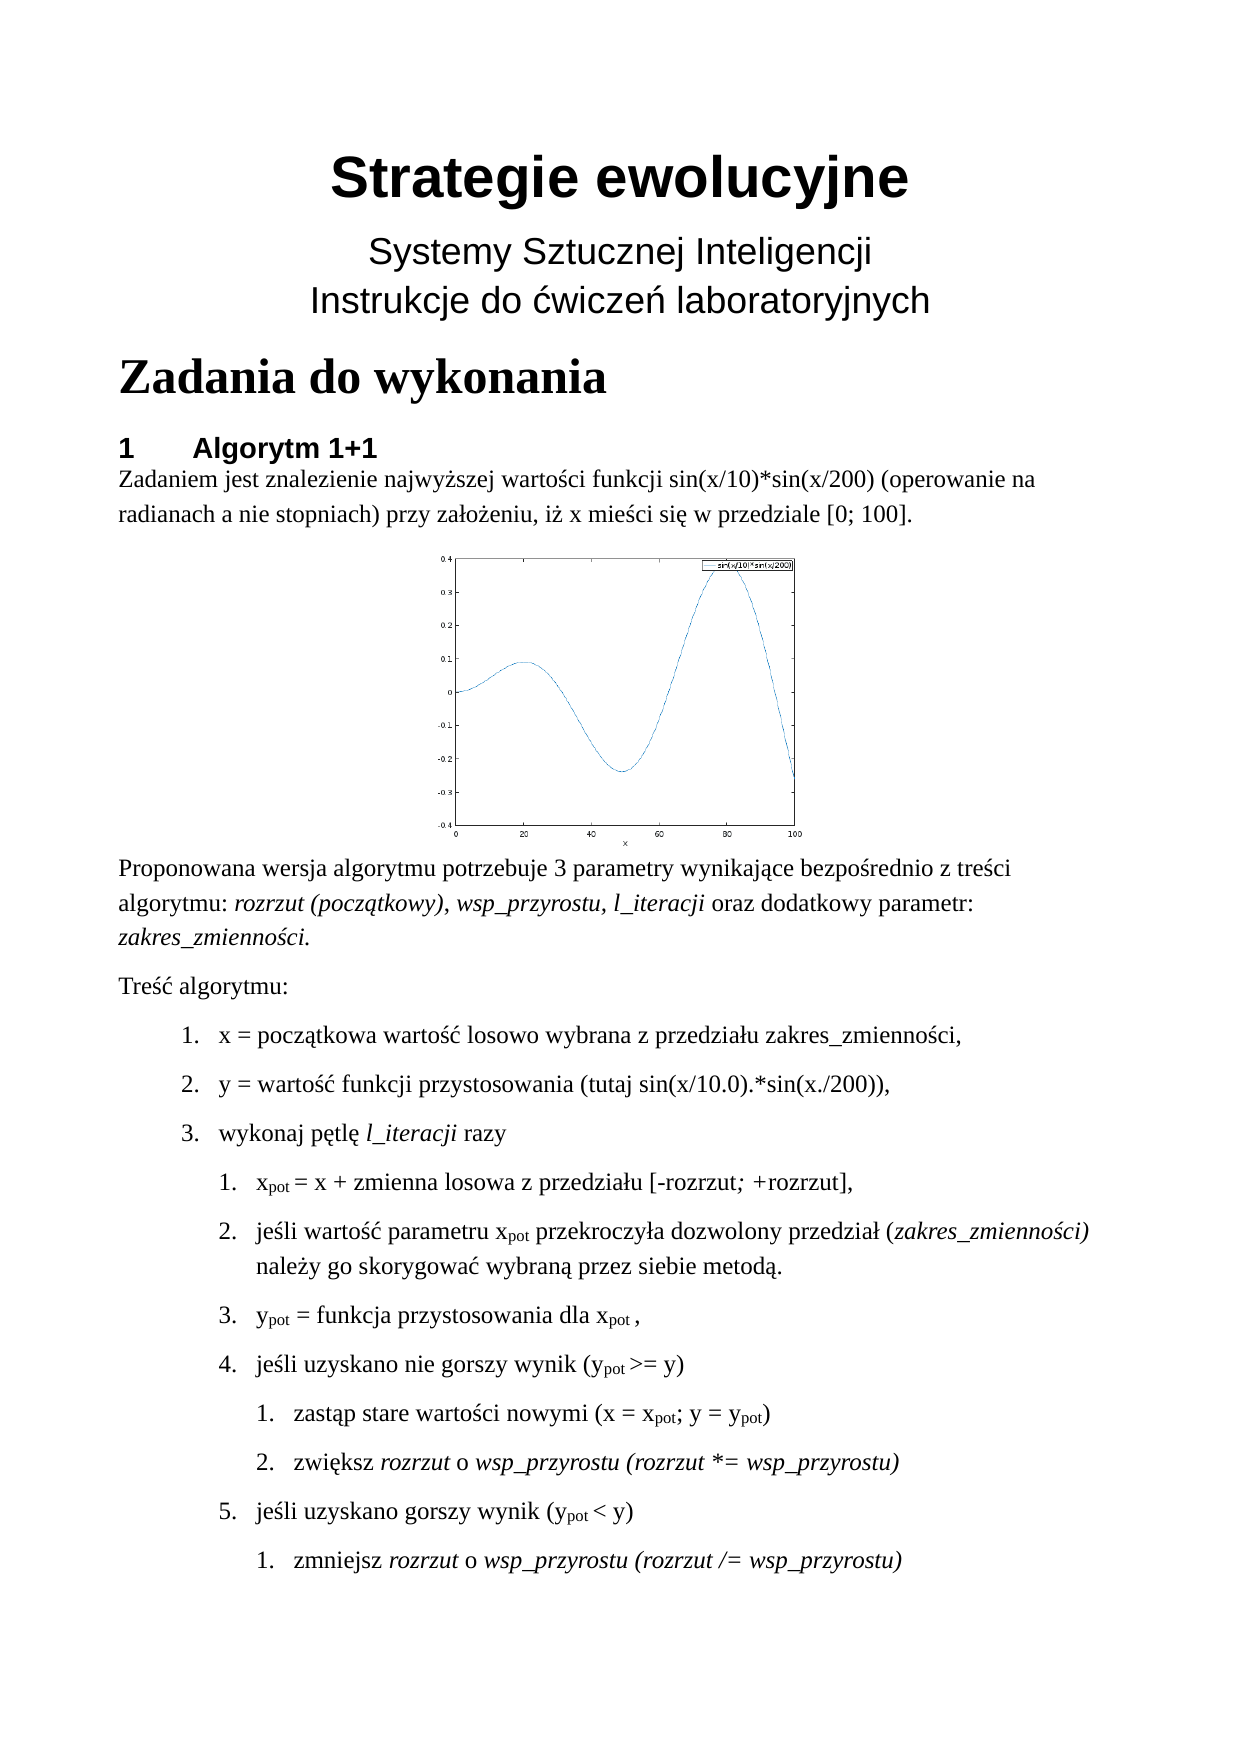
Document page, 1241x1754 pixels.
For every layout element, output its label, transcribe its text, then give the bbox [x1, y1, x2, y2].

list ypot = funkcja przystosowania dla xpot , [218, 1300, 1122, 1329]
text Instrukcje do ćwiczeń laboratoryjnych [118, 278, 1122, 321]
list x = początkowa wartość losowo wybrana z przedziału zakres_zmienności, [181, 1020, 1122, 1049]
list jeśli uzyskano nie gorszy wynik (ypot >= y) [218, 1349, 1122, 1378]
text Proponowana wersja algorytmu potrzebuje 3 parametry wynikające bezpośrednio z treści algorytmu: rozrzut (początkowy), wsp_przyrostu, l_iteracji oraz dodatkowy parametr: zakres_zmienności. [118, 548, 1122, 951]
list zmniejsz rozrzut o wsp_przyrostu (rozrzut /= wsp_przyrostu) [256, 1545, 1122, 1574]
list y = wartość funkcji przystosowania (tutaj sin(x/10.0).*sin(x./200)), [181, 1069, 1122, 1098]
text Zadaniem jest znalezienie najwyższej wartości funkcji sin(x/10)*sin(x/200) (operowanie na radianach a nie stopniach) przy założeniu, iż x mieści się w przedziale [0; 100]. [118, 464, 1122, 528]
text Strategie ewolucyjne [118, 143, 1122, 210]
text Treść algorytmu: [118, 971, 1122, 1000]
list zastąp stare wartości nowymi (x = xpot; y = ypot) [256, 1398, 1122, 1427]
list zwiększ rozrzut o wsp_przyrostu (rozrzut *= wsp_przyrostu) [256, 1447, 1122, 1476]
text Systemy Sztucznej Inteligencji [118, 229, 1122, 272]
subtitle Algorytm 1+1 [118, 431, 1122, 464]
list jeśli wartość parametru xpot przekroczyła dozwolony przedział (zakres_zmienności) należy go skorygować wybraną przez siebie metodą. [218, 1216, 1122, 1280]
list jeśli uzyskano gorszy wynik (ypot < y) [218, 1496, 1122, 1525]
list wykonaj pętlę l_iteracji razy [181, 1118, 1122, 1147]
list xpot = x + zmienna losowa z przedziału [-rozrzut; +rozrzut], [218, 1167, 1122, 1196]
subtitle Zadania do wykonania [118, 346, 1122, 404]
